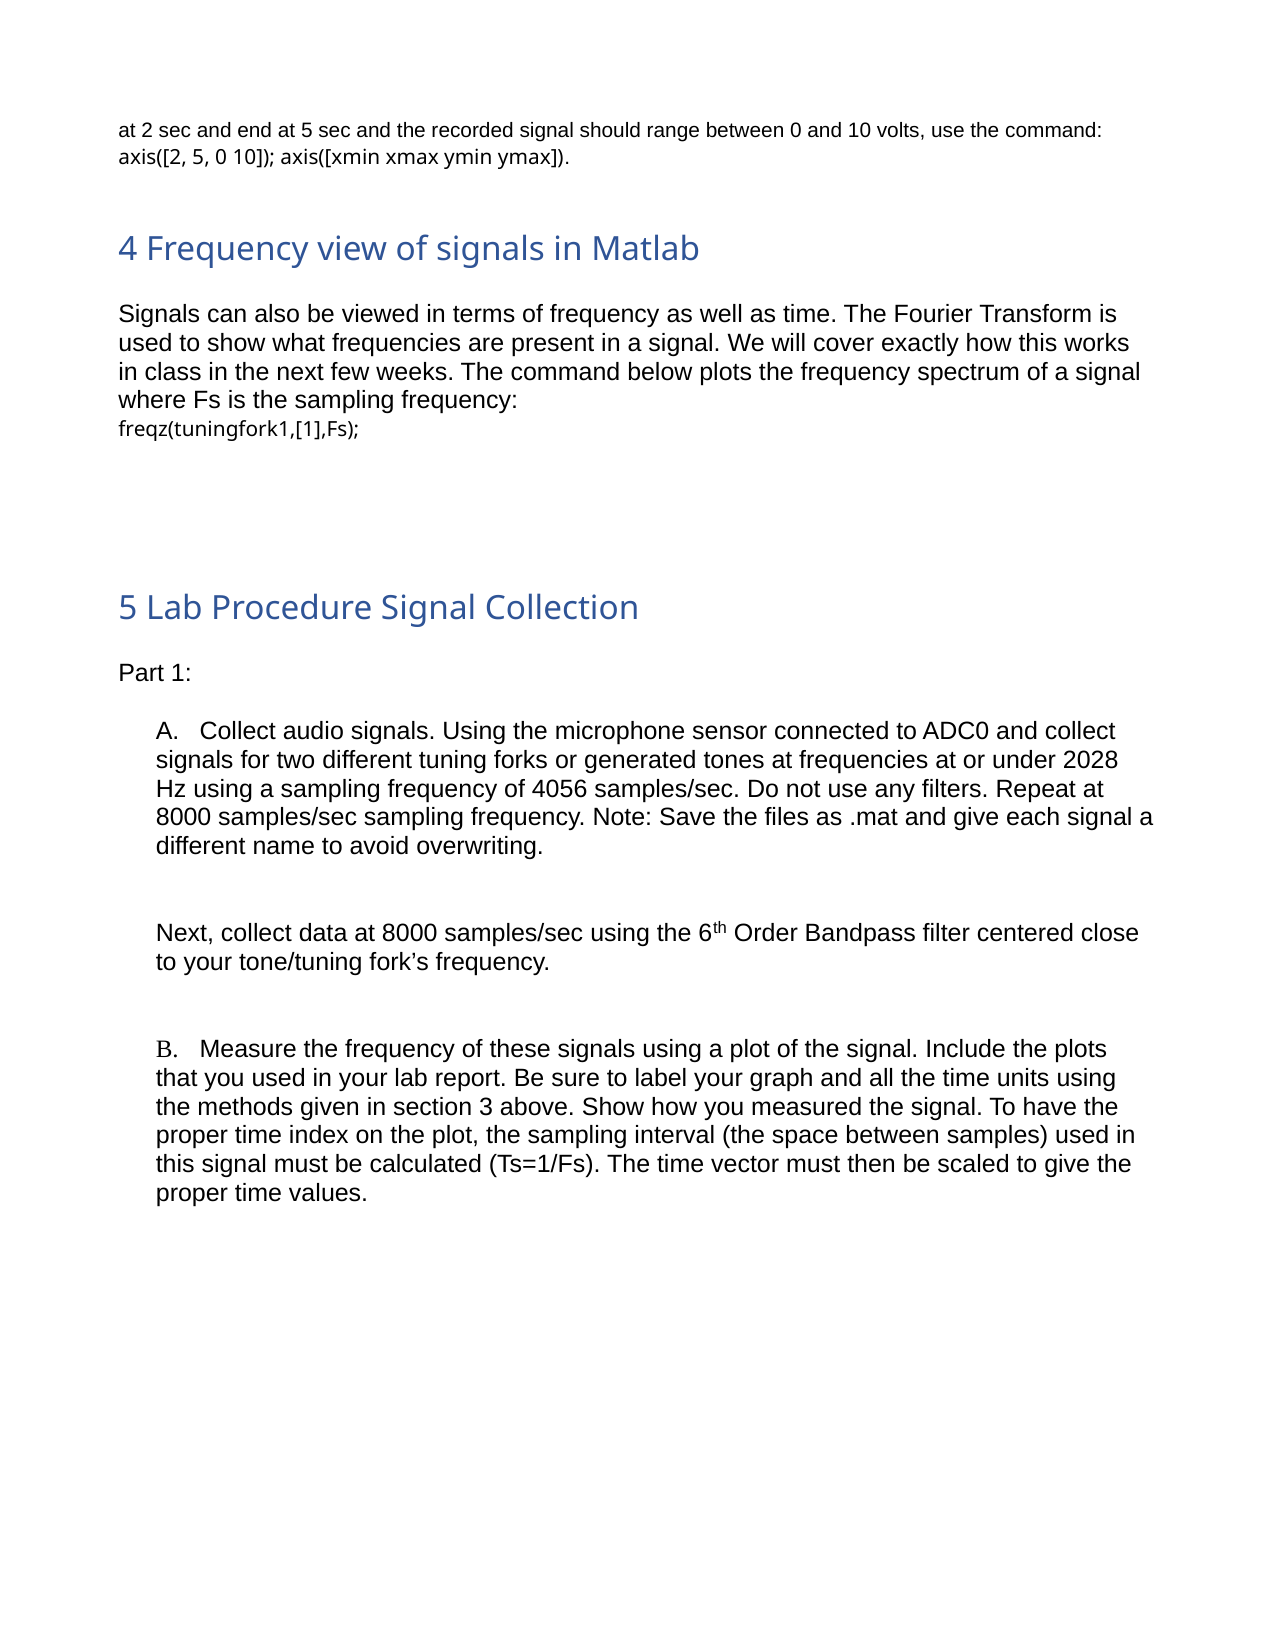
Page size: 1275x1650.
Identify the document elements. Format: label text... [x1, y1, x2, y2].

text at 2 sec and end at 5 sec and the recorded signal should range between 0 and 10 volts, use the command: axis([2, 5, 0 10]); axis([xmin xmax ymin ymax]). [118, 118, 1157, 171]
text Next, collect data at 8000 samples/sec using the 6th Order Bandpass filter centered close to your tone/tuning fork’s frequency. [156, 918, 1157, 976]
subtitle 5 Lab Procedure Signal Collection [118, 584, 1157, 629]
subtitle 4 Frequency view of signals in Matlab [118, 225, 1157, 270]
text Part 1: [118, 658, 1157, 687]
list Collect audio signals. Using the microphone sensor connected to ADC0 and collect signals for two different tuning forks or generated tones at frequencies at or under 2028 Hz using a sampling frequency of 4056 samples/sec. Do not use any filters. Repeat at 8000 samples/sec sampling frequency. Note: Save the files as .mat and give each signal a different name to avoid overwriting. [156, 716, 1157, 860]
list Measure the frequency of these signals using a plot of the signal. Include the plots that you used in your lab report. Be sure to label your graph and all the time units using the methods given in section 3 above. Show how you measured the signal. To have the proper time index on the plot, the sampling interval (the space between samples) used in this signal must be calculated (Ts=1/Fs). The time vector must then be scaled to give the proper time values. [156, 1034, 1157, 1207]
text Signals can also be viewed in terms of frequency as well as time. The Fourier Transform is used to show what frequencies are present in a signal. We will cover exactly how this works in class in the next few weeks. The command below plots the frequency spectrum of a signal where Fs is the sampling frequency: freqz(tuningfork1,[1],Fs); [118, 299, 1157, 443]
